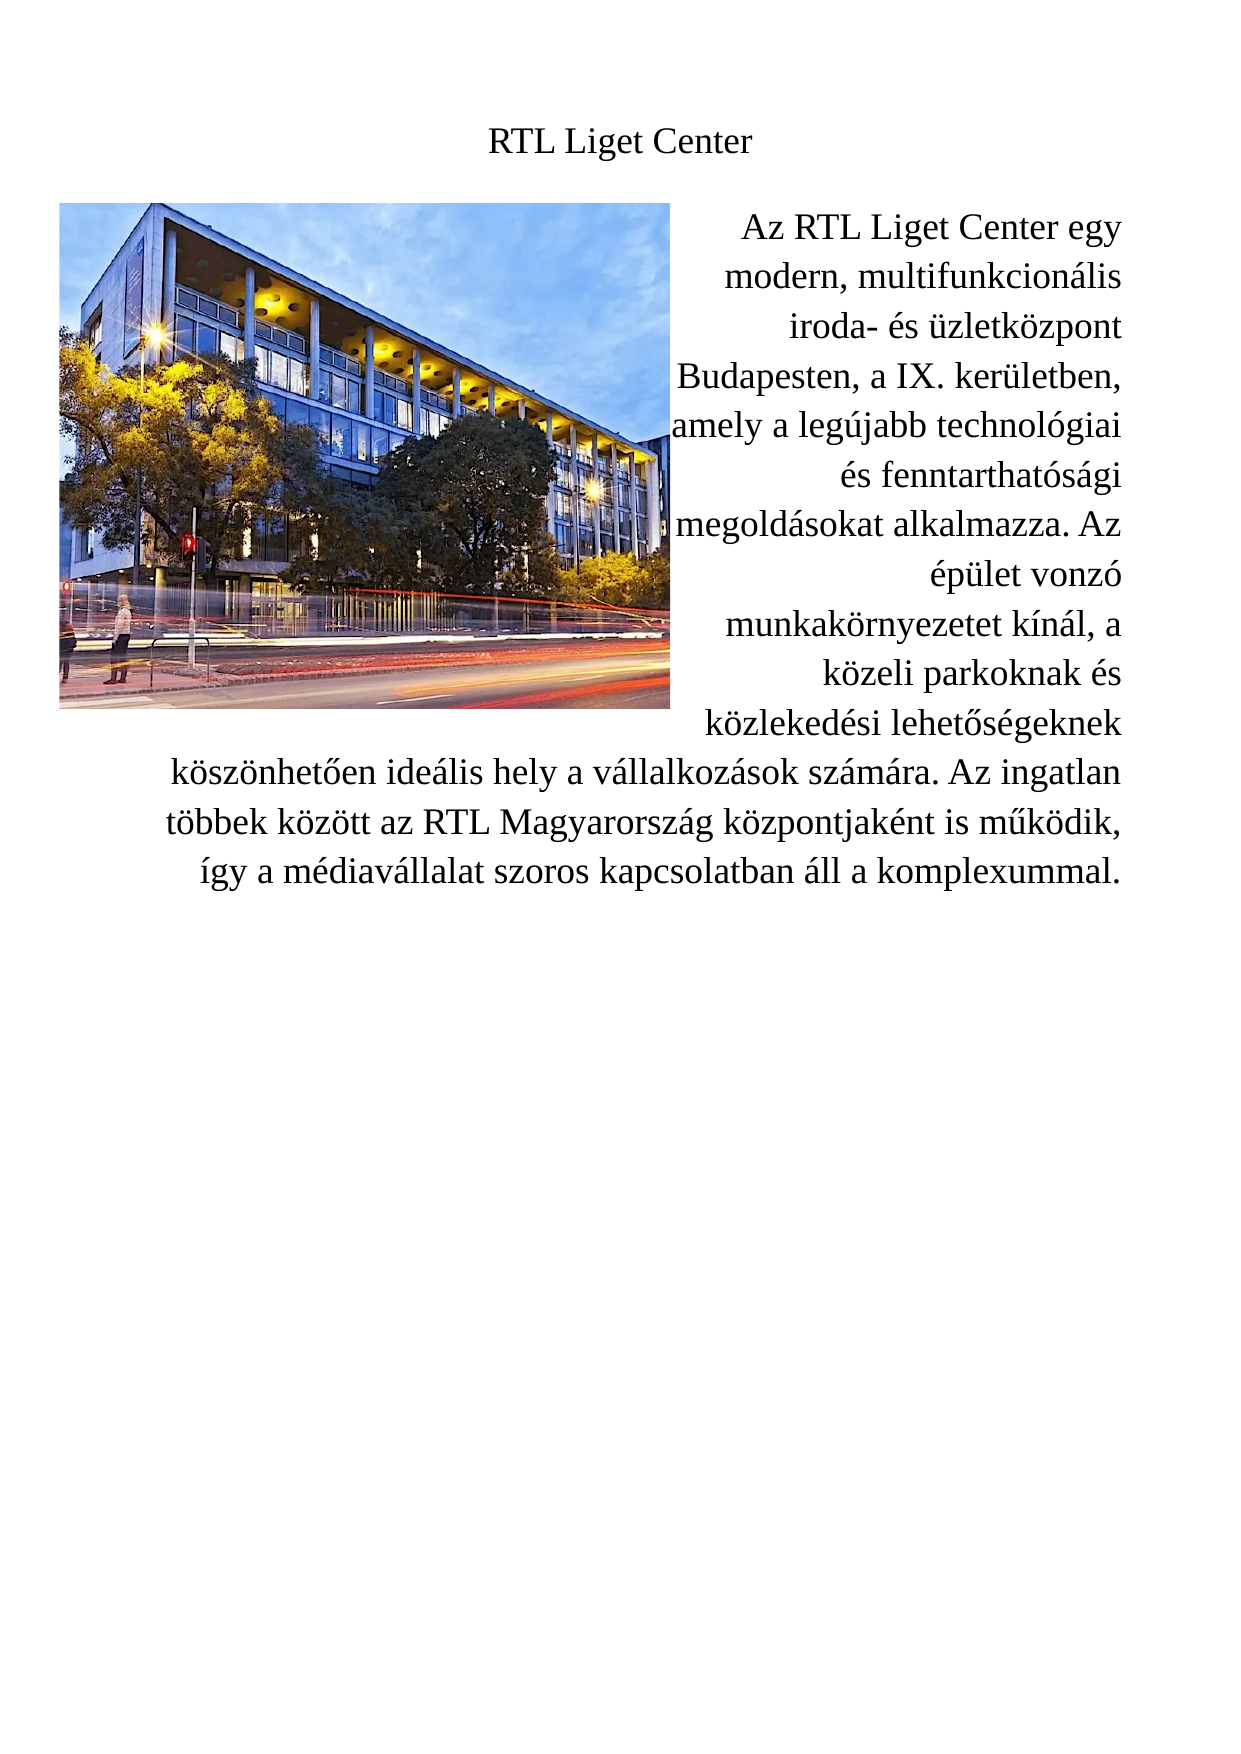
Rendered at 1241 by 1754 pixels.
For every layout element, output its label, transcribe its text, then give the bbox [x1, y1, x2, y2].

text RTL Liget Center [118, 118, 1122, 161]
text Az RTL Liget Center egy modern, multifunkcionális iroda- és üzletközpont Budapesten, a IX. kerületben, amely a legújabb technológiai és fenntarthatósági megoldásokat alkalmazza. Az épület vonzó munkakörnyezetet kínál, a közeli parkoknak és közlekedési lehetőségeknek köszönhetően ideális hely a vállalkozások számára. Az ingatlan többek között az RTL Magyarország központjaként is működik, így a médiavállalat szoros kapcsolatban áll a komplexummal. [118, 204, 1122, 892]
picture [59, 203, 671, 709]
